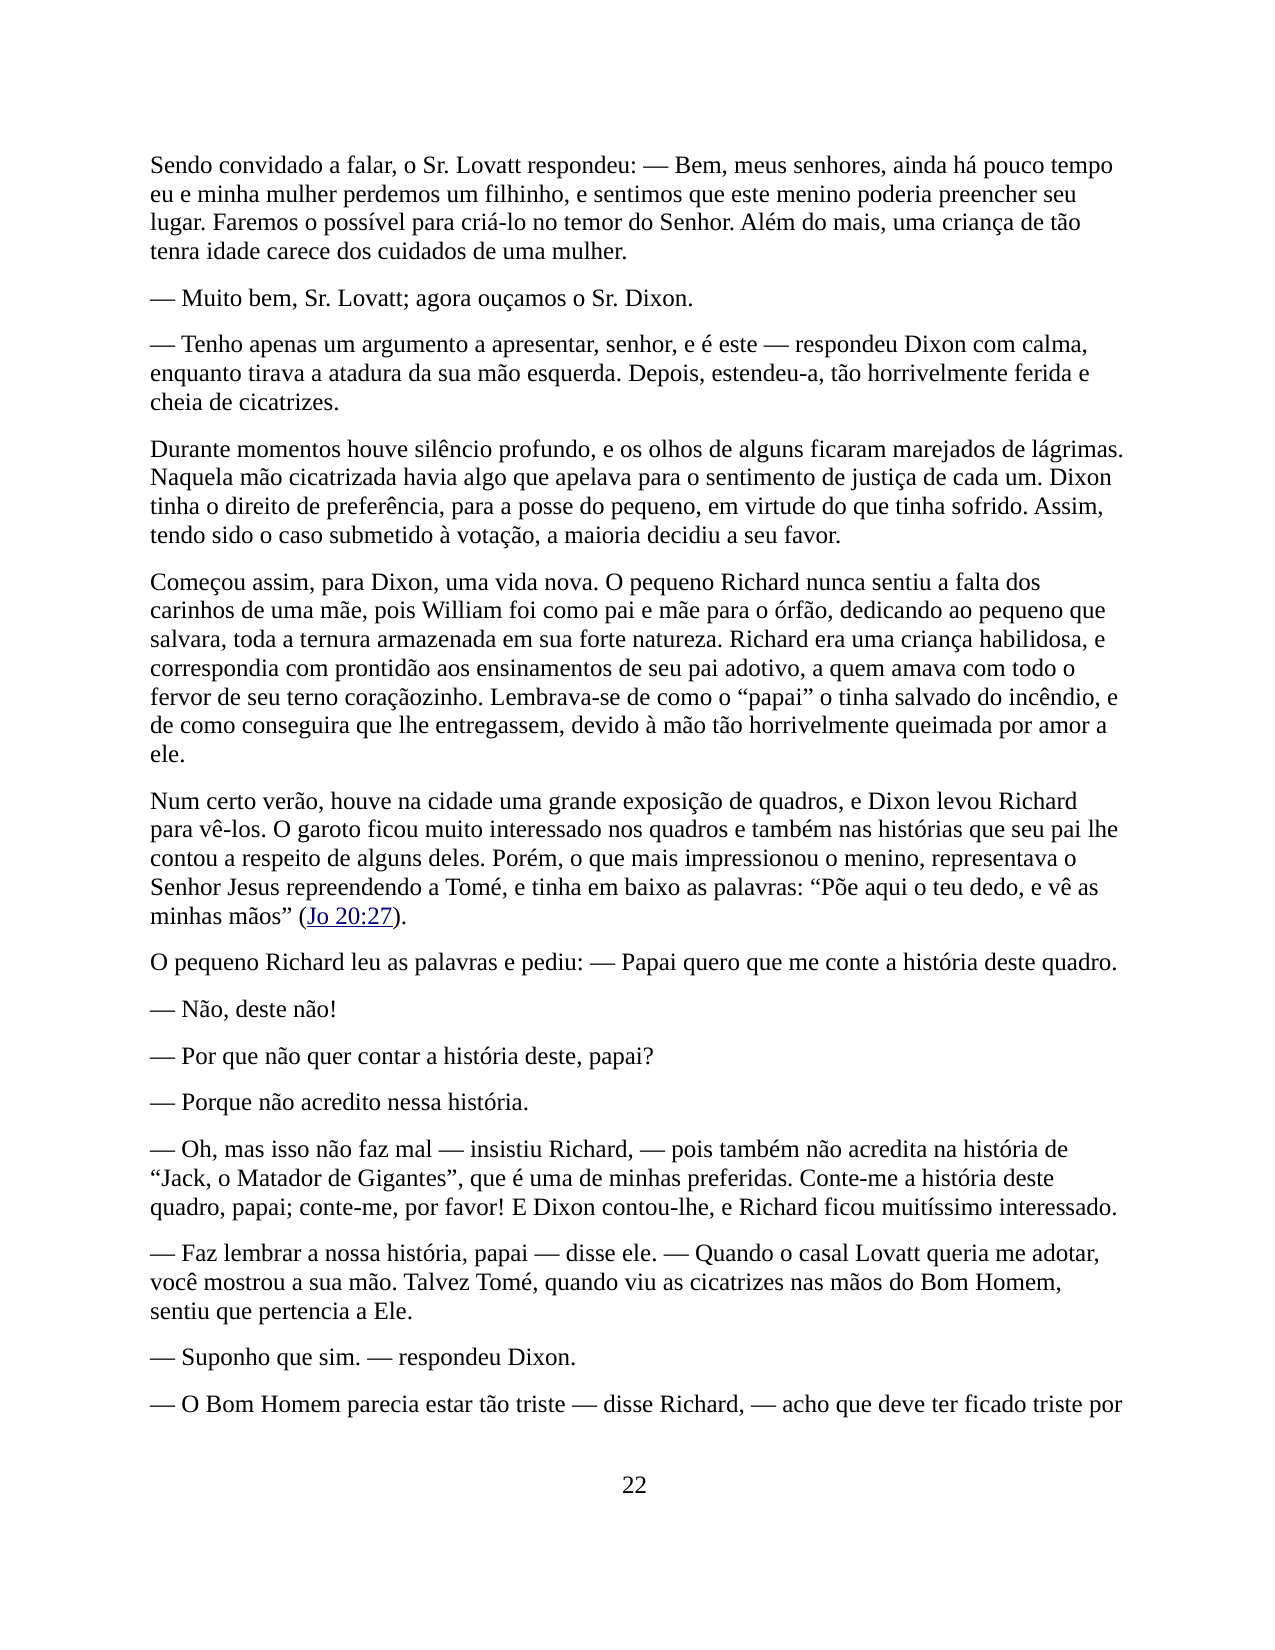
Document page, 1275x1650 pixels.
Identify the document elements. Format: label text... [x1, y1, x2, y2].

text — Oh, mas isso não faz mal — insistiu Richard, — pois também não acredita na história de “Jack, o Matador de Gigantes”, que é uma de minhas preferidas. Conte-me a história deste quadro, papai; conte-me, por favor! E Dixon contou-lhe, e Richard ficou muitíssimo interessado. [150, 1134, 1125, 1220]
text Começou assim, para Dixon, uma vida nova. O pequeno Richard nunca sentiu a falta dos carinhos de uma mãe, pois William foi como pai e mãe para o órfão, dedicando ao pequeno que salvara, toda a ternura armazenada em sua forte natureza. Richard era uma criança habilidosa, e correspondia com prontidão aos ensinamentos de seu pai adotivo, a quem amava com todo o fervor de seu terno coraçãozinho. Lembrava-se de como o “papai” o tinha salvado do incêndio, e de como conseguira que lhe entregassem, devido à mão tão horrivelmente queimada por amor a ele. [150, 567, 1125, 768]
text — Não, deste não! [150, 994, 1125, 1023]
text Durante momentos houve silêncio profundo, e os olhos de alguns ficaram marejados de lágrimas. Naquela mão cicatrizada havia algo que apelava para o sentimento de justiça de cada um. Dixon tinha o direito de preferência, para a posse do pequeno, em virtude do que tinha sofrido. Assim, tendo sido o caso submetido à votação, a maioria decidiu a seu favor. [150, 434, 1125, 549]
text — Porque não acredito nessa história. [150, 1087, 1125, 1116]
text Sendo convidado a falar, o Sr. Lovatt respondeu: — Bem, meus senhores, ainda há pouco tempo eu e minha mulher perdemos um filhinho, e sentimos que este menino poderia preencher seu lugar. Faremos o possível para criá-lo no temor do Senhor. Além do mais, uma criança de tão tenra idade carece dos cuidados de uma mulher. [150, 150, 1125, 265]
text — Faz lembrar a nossa história, papai — disse ele. — Quando o casal Lovatt queria me adotar, você mostrou a sua mão. Talvez Tomé, quando viu as cicatrizes nas mãos do Bom Homem, sentiu que pertencia a Ele. [150, 1238, 1125, 1324]
text — O Bom Homem parecia estar tão triste — disse Richard, — acho que deve ter ficado triste por [150, 1389, 1125, 1418]
text — Suponho que sim. — respondeu Dixon. [150, 1342, 1125, 1371]
text — Tenho apenas um argumento a apresentar, senhor, e é este — respondeu Dixon com calma, enquanto tirava a atadura da sua mão esquerda. Depois, estendeu-a, tão horrivelmente ferida e cheia de cicatrizes. [150, 329, 1125, 416]
text O pequeno Richard leu as palavras e pediu: — Papai quero que me conte a história deste quadro. [150, 947, 1125, 976]
text Num certo verão, houve na cidade uma grande exposição de quadros, e Dixon levou Richard para vê-los. O garoto ficou muito interessado nos quadros e também nas histórias que seu pai lhe contou a respeito de alguns deles. Porém, o que mais impressionou o menino, representava o Senhor Jesus repreendendo a Tomé, e tinha em baixo as palavras: “Põe aqui o teu dedo, e vê as minhas mãos” (Jo 20:27). [150, 786, 1125, 929]
text — Por que não quer contar a história deste, papai? [150, 1041, 1125, 1069]
text — Muito bem, Sr. Lovatt; agora ouçamos o Sr. Dixon. [150, 283, 1125, 312]
